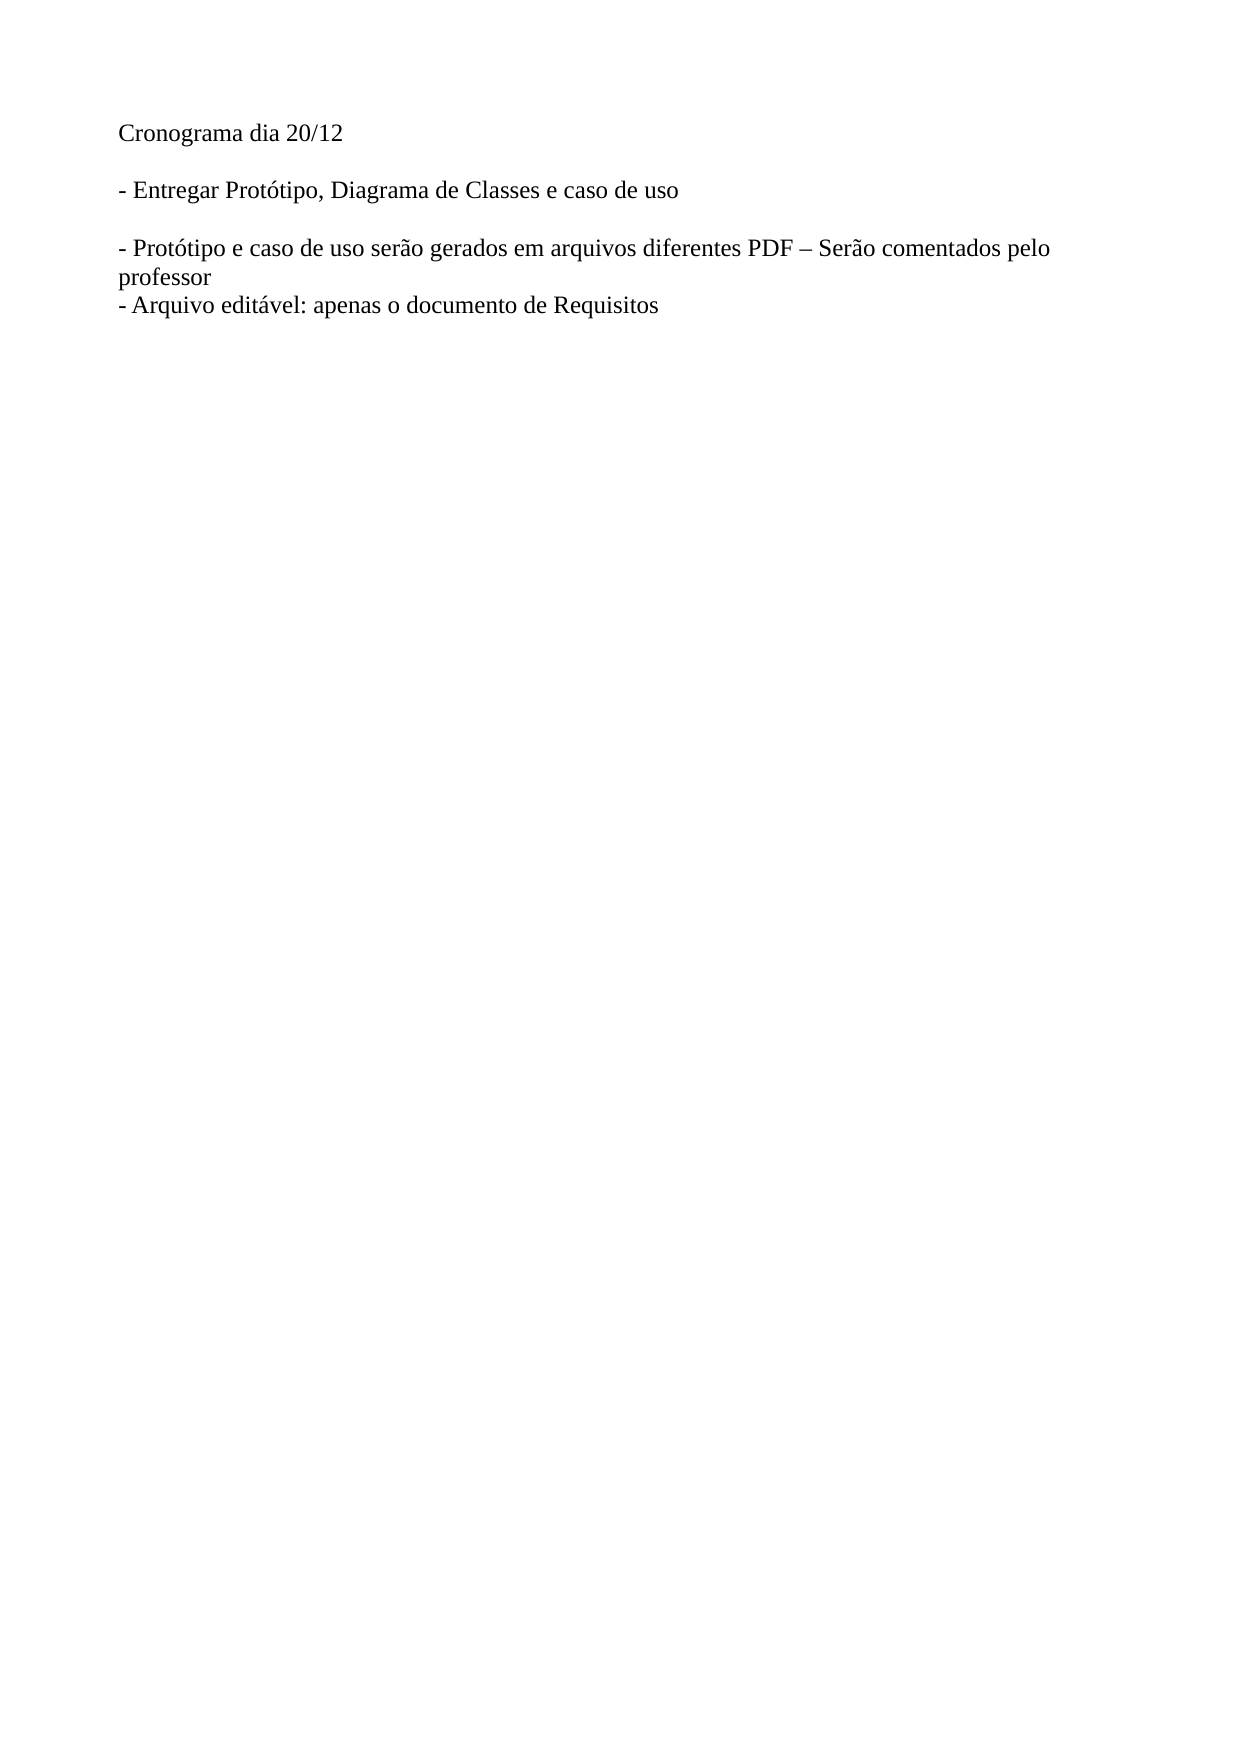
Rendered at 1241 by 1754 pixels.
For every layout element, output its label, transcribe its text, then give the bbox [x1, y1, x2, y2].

text Cronograma dia 20/12 [118, 118, 1122, 147]
text - Protótipo e caso de uso serão gerados em arquivos diferentes PDF – Serão comentados pelo professor [118, 233, 1122, 291]
text - Entregar Protótipo, Diagrama de Classes e caso de uso [118, 176, 1122, 204]
text - Arquivo editável: apenas o documento de Requisitos [118, 291, 1122, 319]
